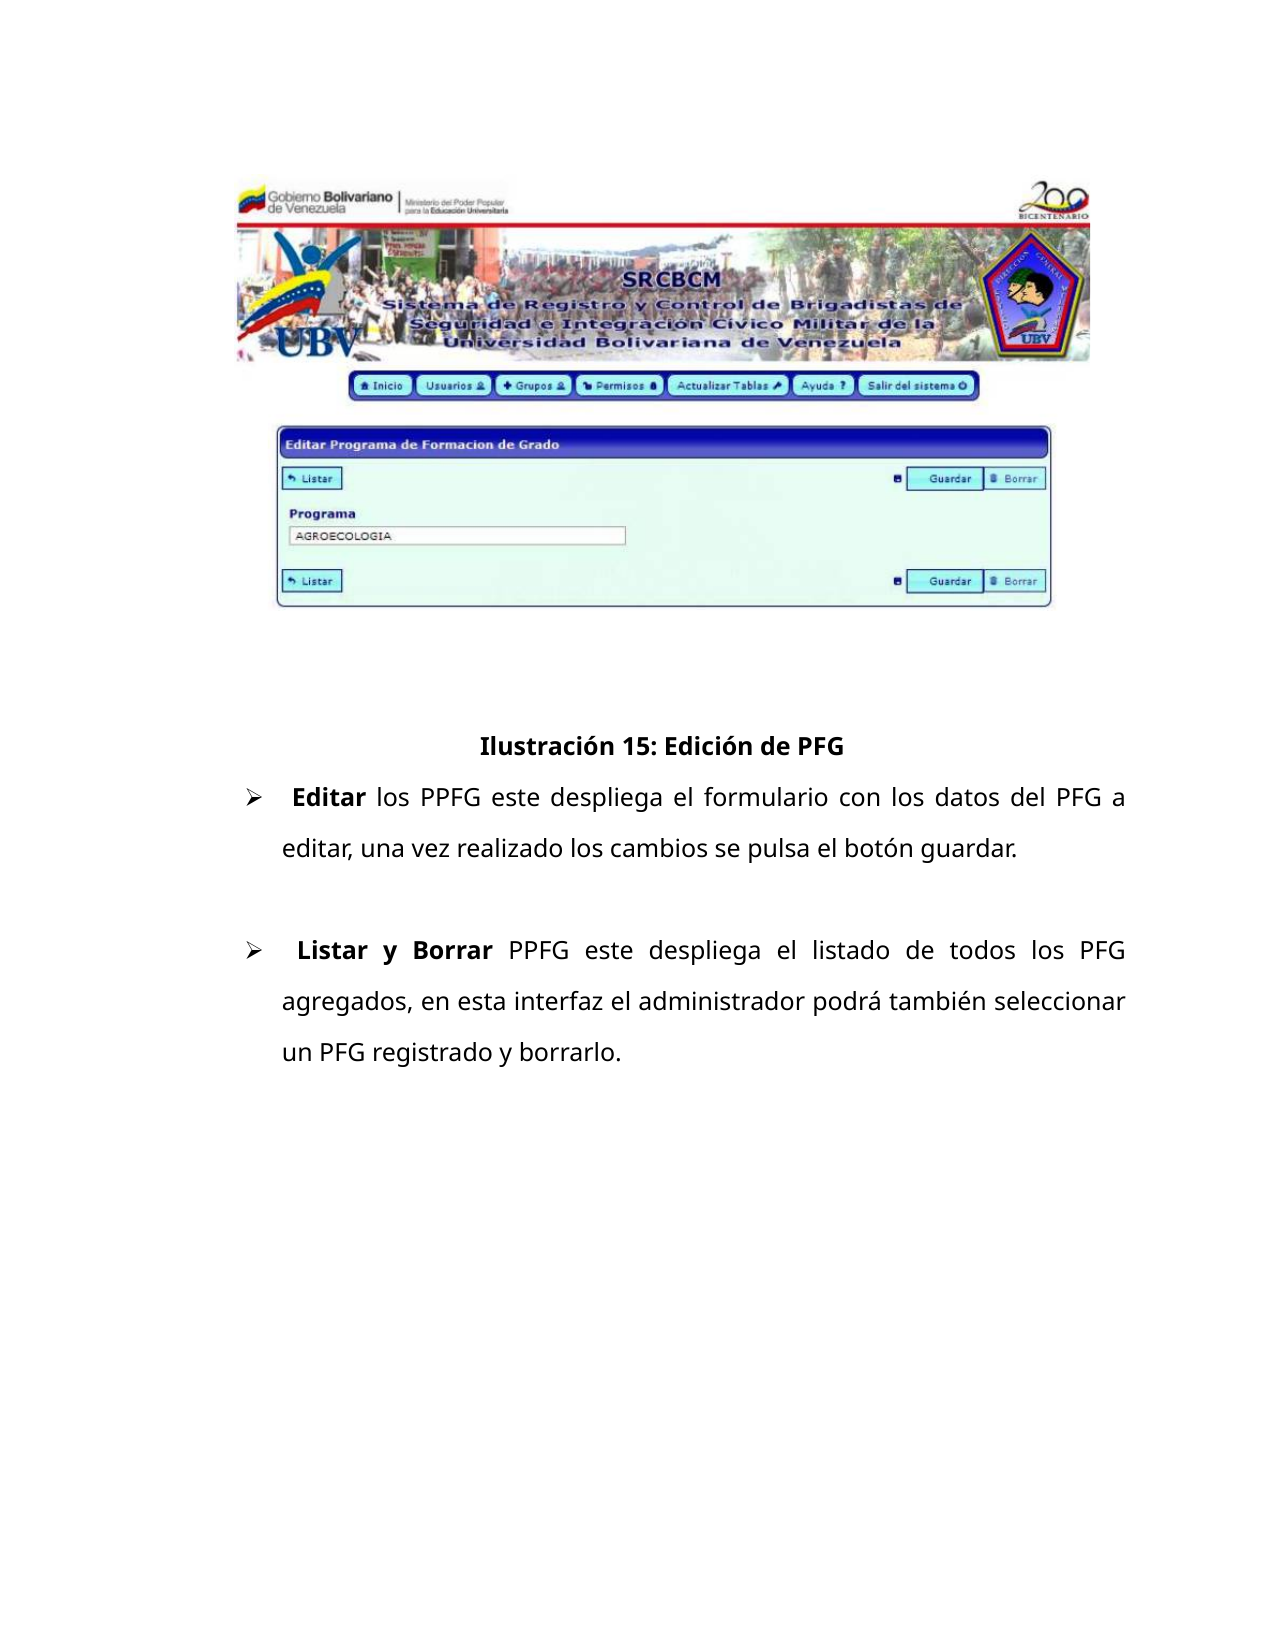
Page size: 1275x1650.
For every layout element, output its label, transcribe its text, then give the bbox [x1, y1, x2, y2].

list Editar los PPFG este despliega el formulario con los datos del PFG a editar, una vez realizado los cambios se pulsa el botón guardar. [234, 148, 1127, 864]
list Ilustración 15: Edición de PFG [234, 728, 1090, 762]
picture [234, 174, 1091, 611]
list Listar y Borrar PPFG este despliega el listado de todos los PFG agregados, en esta interfaz el administrador podrá también seleccionar un PFG registrado y borrarlo. [244, 932, 1127, 1069]
